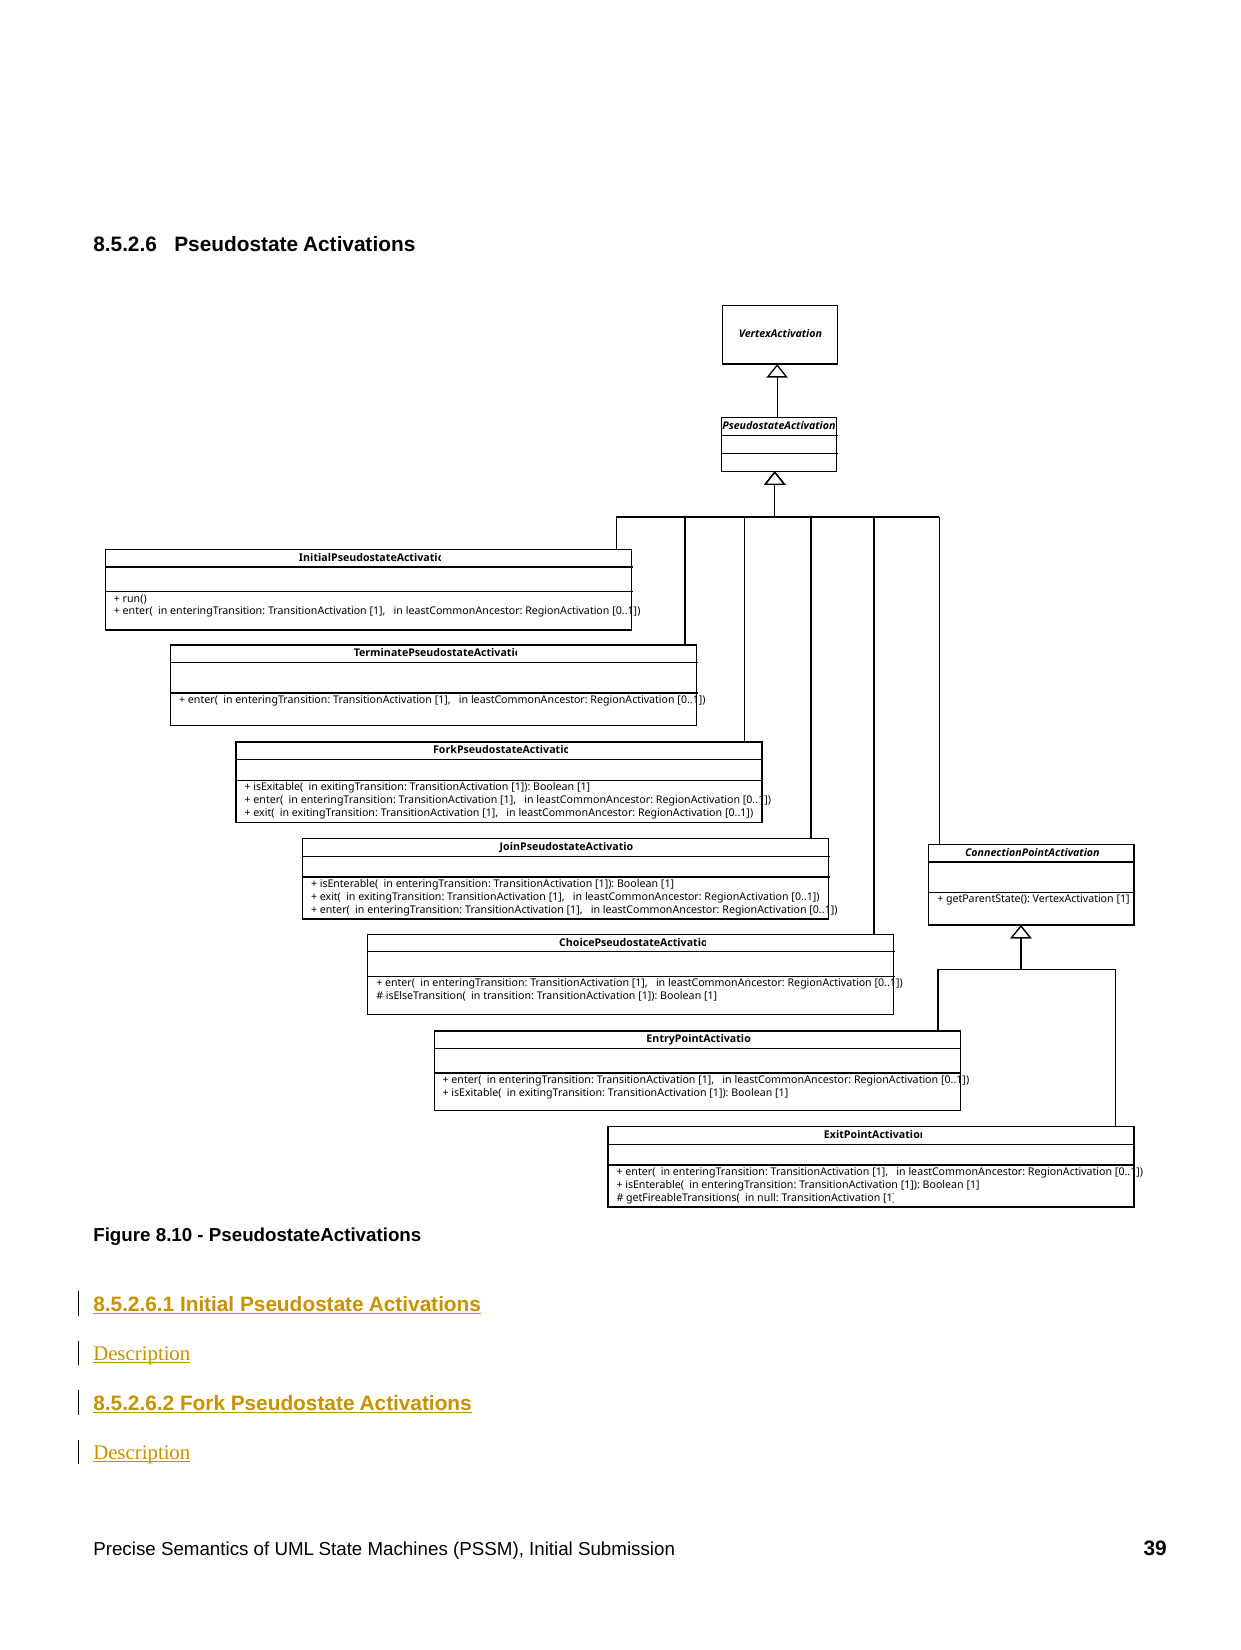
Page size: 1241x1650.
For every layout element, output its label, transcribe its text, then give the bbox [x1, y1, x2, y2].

subtitle Fork Pseudostate Activations [93, 1390, 1164, 1415]
text Figure 8.10 - PseudostateActivations [93, 293, 1147, 1245]
subtitle Initial Pseudostate Activations [93, 1291, 1164, 1316]
subtitle Pseudostate Activations [93, 231, 1164, 256]
text Description [93, 1440, 1164, 1464]
text Description [93, 1341, 1164, 1365]
